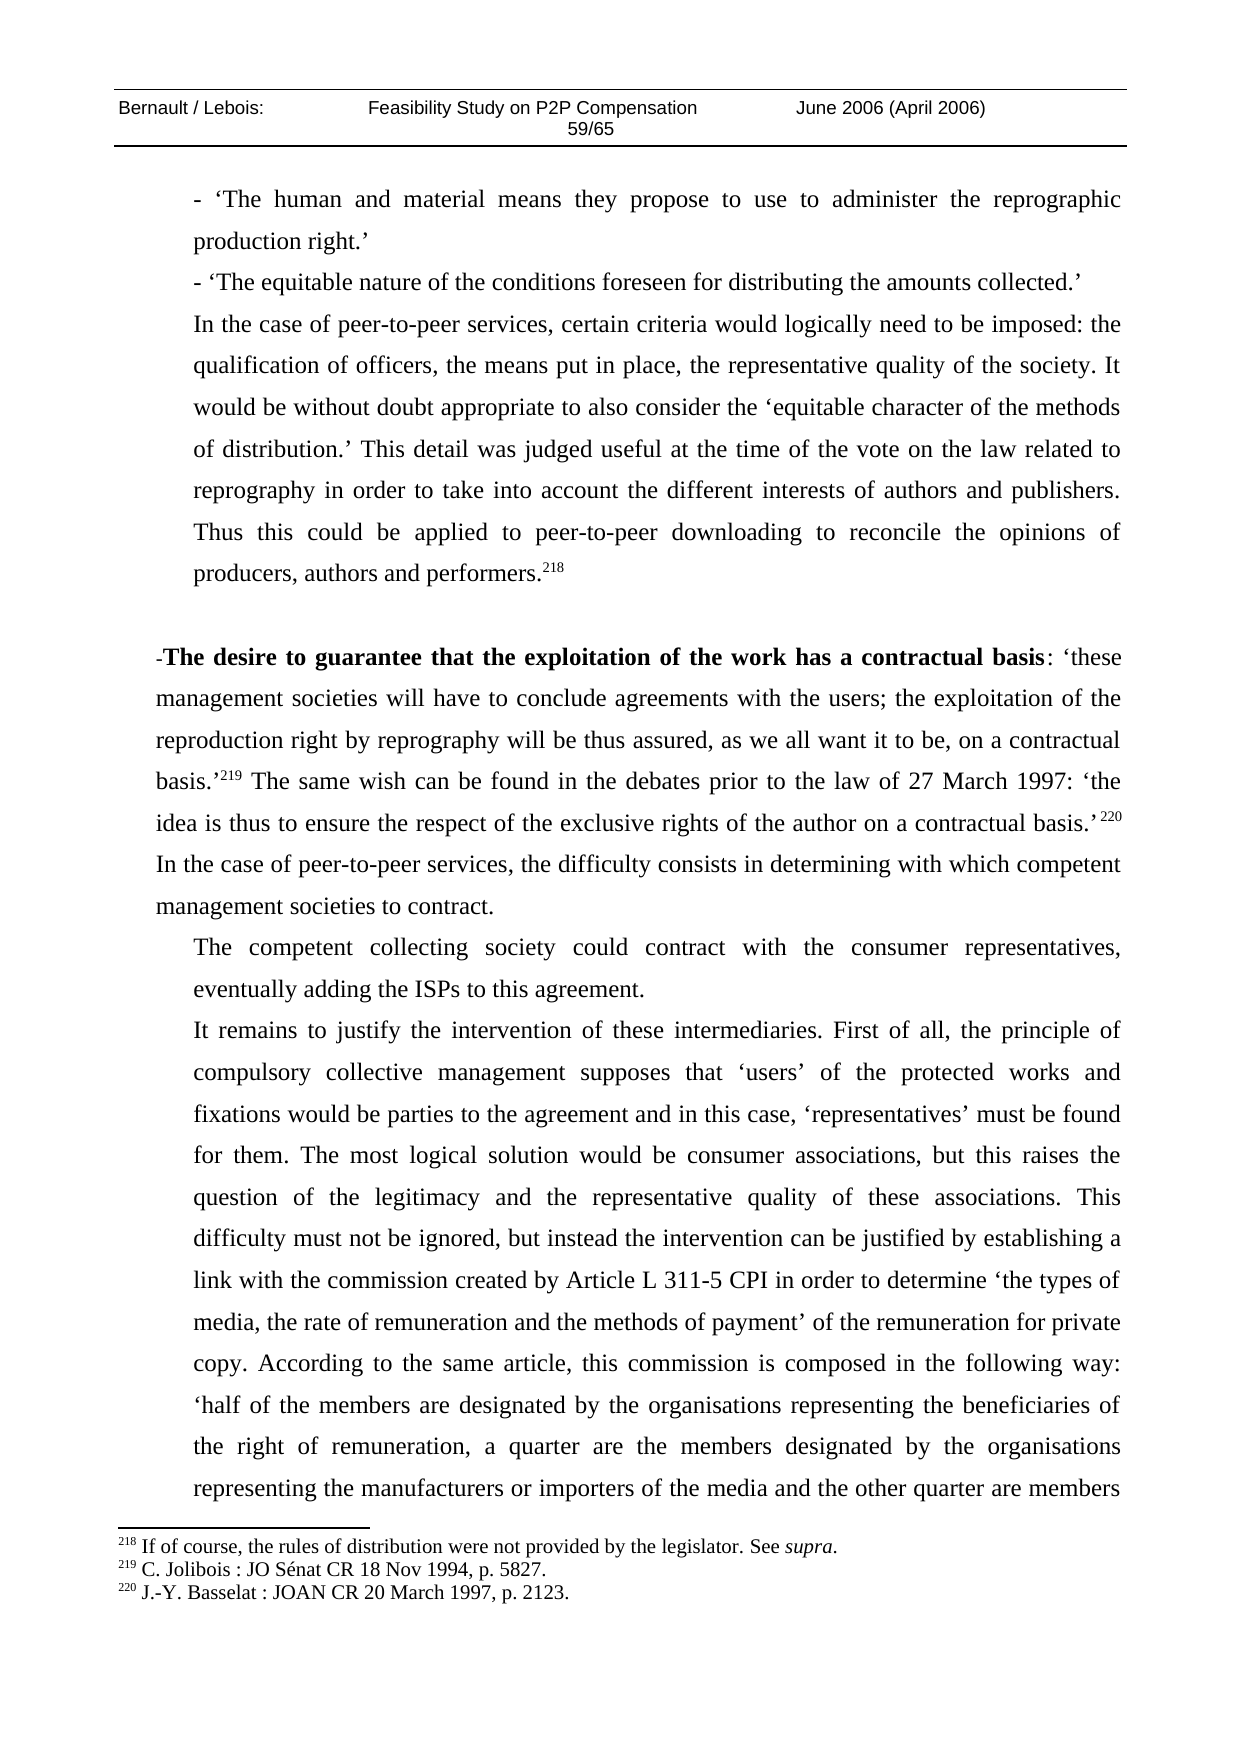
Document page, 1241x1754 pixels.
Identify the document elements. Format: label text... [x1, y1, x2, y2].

text If of course, the rules of distribution were not provided by the legislator. See supra. [118, 1534, 1122, 1558]
text In the case of peer-to-peer services, certain criteria would logically need to be imposed: the qualification of officers, the means put in place, the representative quality of the society. It would be without doubt appropriate to also consider the ‘equitable character of the methods of distribution.’ This detail was judged useful at the time of the vote on the law related to reprography in order to take into account the different interests of authors and publishers. Thus this could be applied to peer-to-peer downloading to reconcile the opinions of producers, authors and performers. [193, 310, 1122, 587]
list The desire to guarantee that the exploitation of the work has a contractual basis: ‘these management societies will have to conclude agreements with the users; the exploitation of the reproduction right by reprography will be thus assured, as we all want it to be, on a contractual basis.’ The same wish can be found in the debates prior to the law of 27 March 1997: ‘the idea is thus to ensure the respect of the exclusive rights of the author on a contractual basis.’ In the case of peer-to-peer services, the difficulty consists in determining with which competent management societies to contract. [156, 643, 1122, 920]
text It remains to justify the intervention of these intermediaries. First of all, the principle of compulsory collective management supposes that ‘users’ of the protected works and fixations would be parties to the agreement and in this case, ‘representatives’ must be found for them. The most logical solution would be consumer associations, but this raises the question of the legitimacy and the representative quality of these associations. This difficulty must not be ignored, but instead the intervention can be justified by establishing a link with the commission created by Article L 311-5 CPI in order to determine ‘the types of media, the rate of remuneration and the methods of payment’ of the remuneration for private copy. According to the same article, this commission is composed in the following way: ‘half of the members are designated by the organisations representing the beneficiaries of the right of remuneration, a quarter are the members designated by the organisations representing the manufacturers or importers of the media and the other quarter are members [193, 1017, 1122, 1502]
text - ‘The equitable nature of the conditions foreseen for distributing the amounts collected.’ [193, 268, 1122, 296]
list J.-Y. Basselat : JOAN CR 20 March 1997, p. 2123. [118, 1581, 1122, 1604]
text - ‘The human and material means they propose to use to administer the reprographic production right.’ [193, 185, 1122, 255]
list C. Jolibois : JO Sénat CR 18 Nov 1994, p. 5827. [118, 1558, 1122, 1581]
text The competent collecting society could contract with the consumer representatives, eventually adding the ISPs to this agreement. [193, 933, 1122, 1003]
